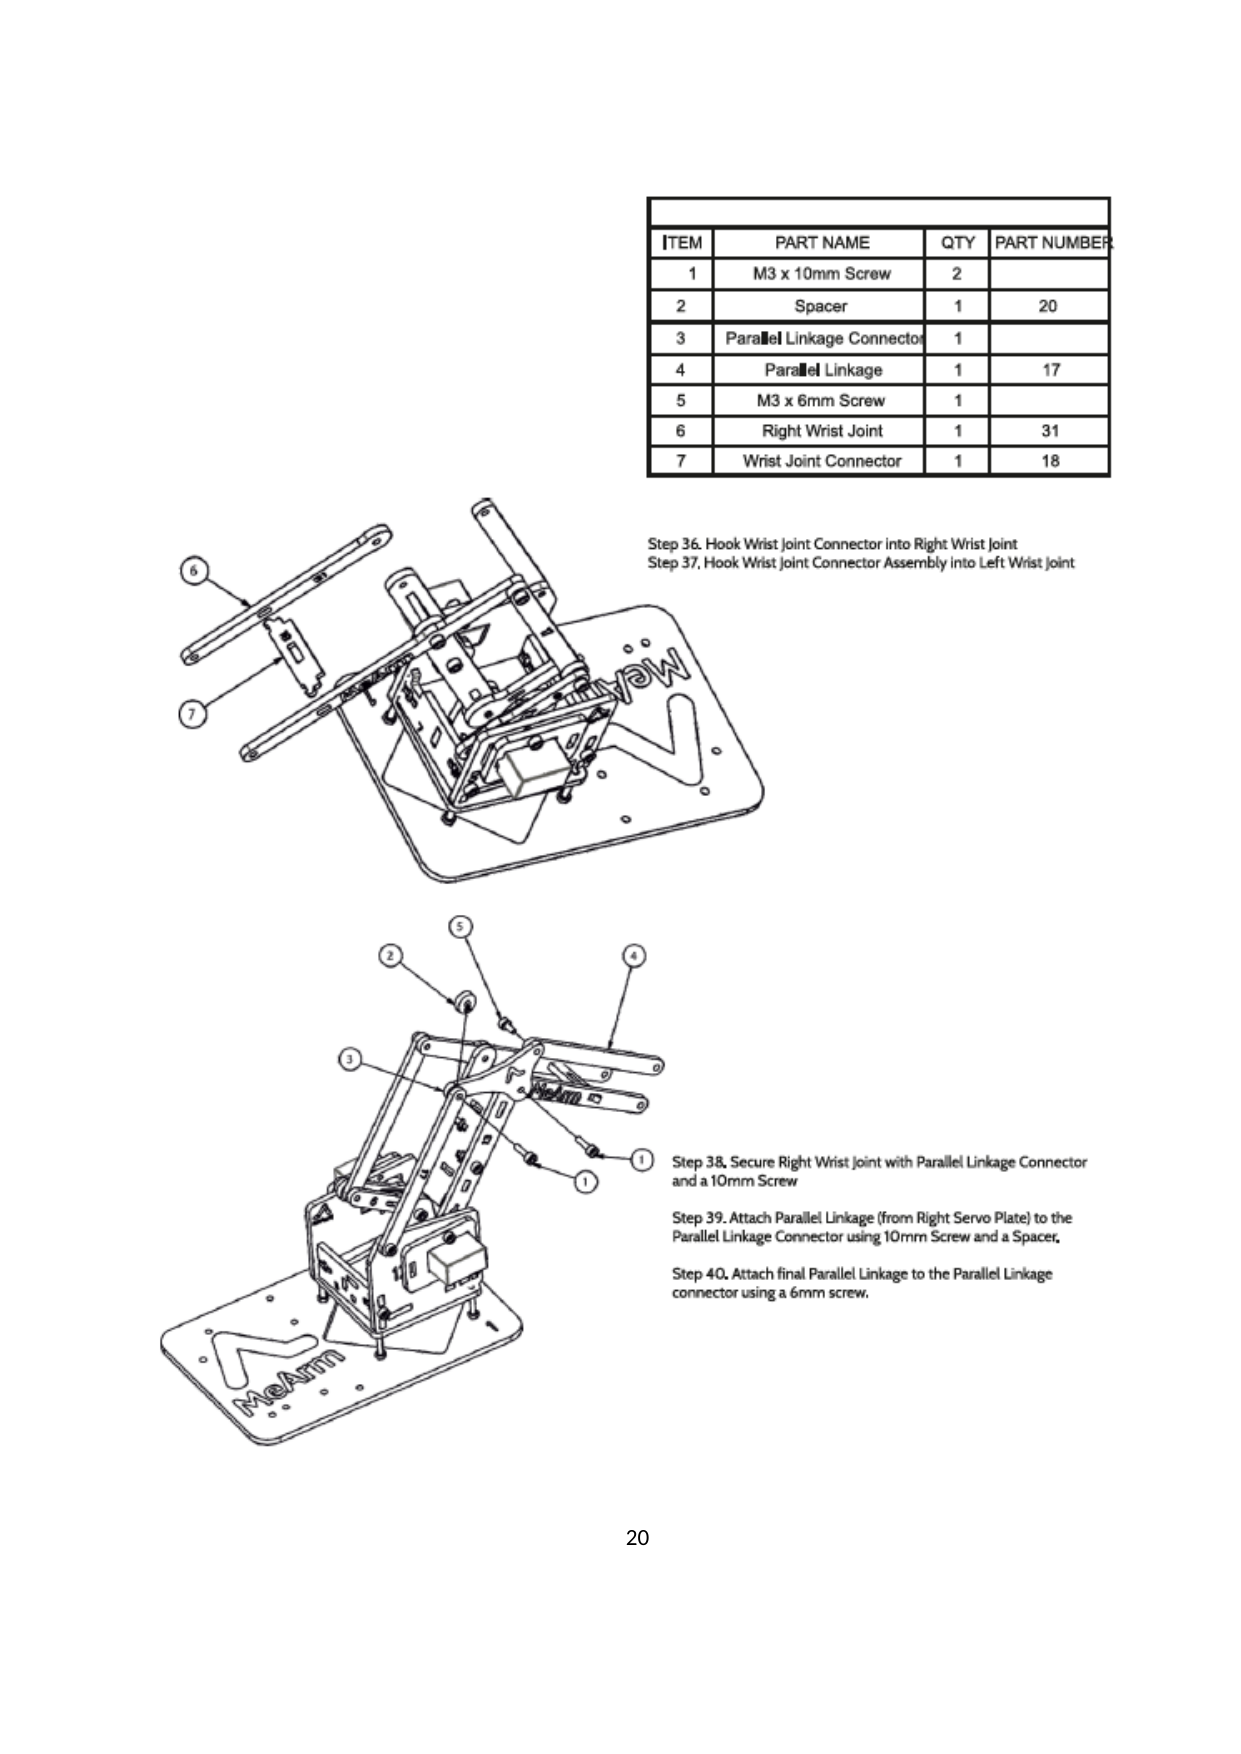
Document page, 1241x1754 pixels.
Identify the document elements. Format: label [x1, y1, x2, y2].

picture [149, 177, 1123, 1458]
